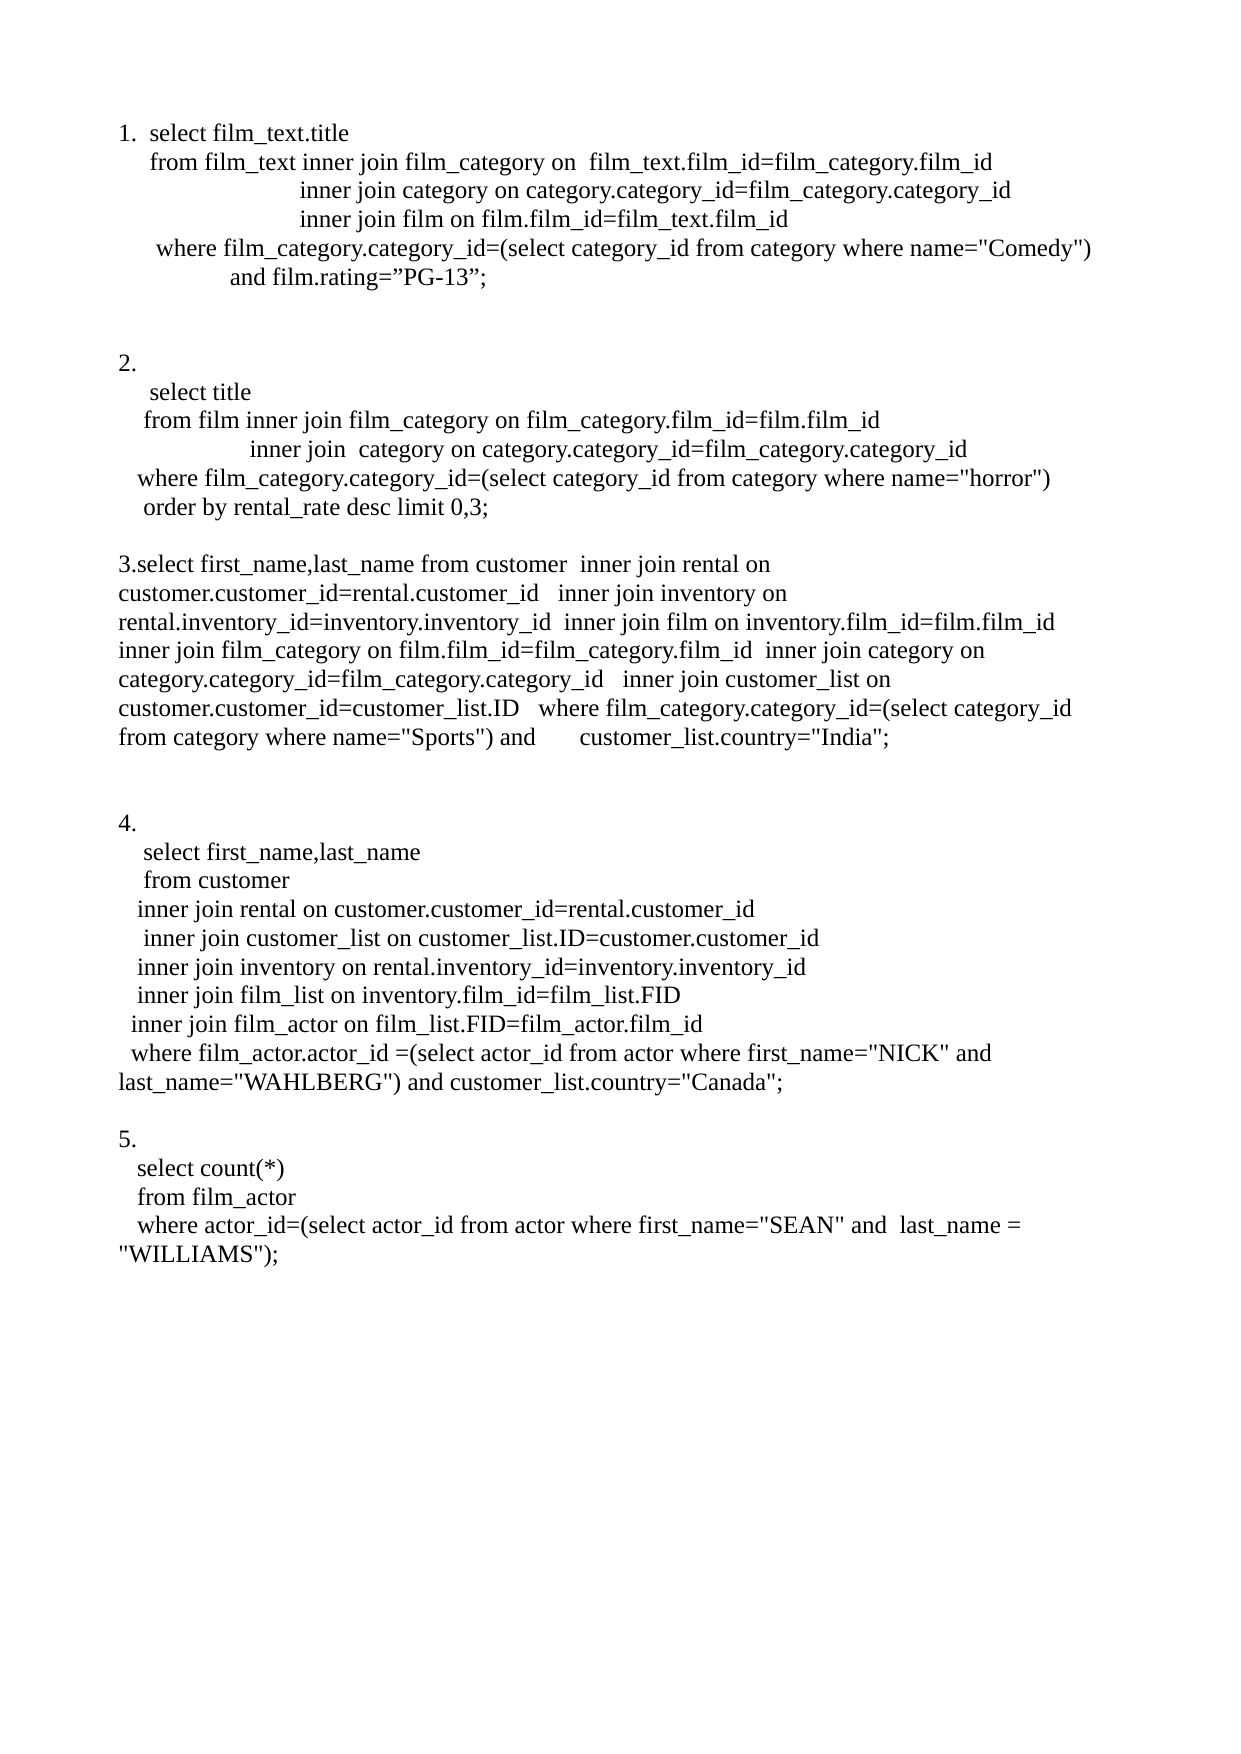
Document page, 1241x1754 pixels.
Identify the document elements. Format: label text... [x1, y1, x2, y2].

text select first_name,last_name [118, 837, 1122, 866]
text from film_actor [118, 1182, 1122, 1211]
text 5. [118, 1124, 1122, 1153]
text inner join film on film.film_id=film_text.film_id [118, 204, 1122, 233]
text select title [118, 377, 1122, 406]
text where film_actor.actor_id =(select actor_id from actor where first_name="NICK" and last_name="WAHLBERG") and customer_list.country="Canada"; [118, 1038, 1122, 1096]
text 4. [118, 808, 1122, 837]
text inner join inventory on rental.inventory_id=inventory.inventory_id [118, 952, 1122, 981]
text inner join customer_list on customer_list.ID=customer.customer_id [118, 923, 1122, 952]
text from customer [118, 866, 1122, 894]
text where actor_id=(select actor_id from actor where first_name="SEAN" and last_name = "WILLIAMS"); [118, 1211, 1122, 1268]
text inner join category on category.category_id=film_category.category_id [118, 434, 1122, 463]
text inner join category on category.category_id=film_category.category_id [118, 176, 1122, 204]
text 1. select film_text.title [118, 118, 1122, 147]
text where film_category.category_id=(select category_id from category where name="Comedy") and film.rating=”PG-13”; [118, 233, 1122, 291]
text 2. [118, 348, 1122, 377]
text order by rental_rate desc limit 0,3; [118, 492, 1122, 521]
text inner join rental on customer.customer_id=rental.customer_id [118, 894, 1122, 923]
text from film_text inner join film_category on film_text.film_id=film_category.film_id [118, 147, 1122, 176]
text inner join film_actor on film_list.FID=film_actor.film_id [118, 1009, 1122, 1038]
text from film inner join film_category on film_category.film_id=film.film_id [118, 406, 1122, 434]
text inner join film_list on inventory.film_id=film_list.FID [118, 981, 1122, 1009]
text 3.select first_name,last_name from customer inner join rental on customer.customer_id=rental.customer_id inner join inventory on rental.inventory_id=inventory.inventory_id inner join film on inventory.film_id=film.film_id inner join film_category on film.film_id=film_category.film_id inner join category on category.category_id=film_category.category_id inner join customer_list on customer.customer_id=customer_list.ID where film_category.category_id=(select category_id from category where name="Sports") and customer_list.country="India"; [118, 549, 1122, 751]
text where film_category.category_id=(select category_id from category where name="horror") [118, 463, 1122, 492]
text select count(*) [118, 1153, 1122, 1182]
